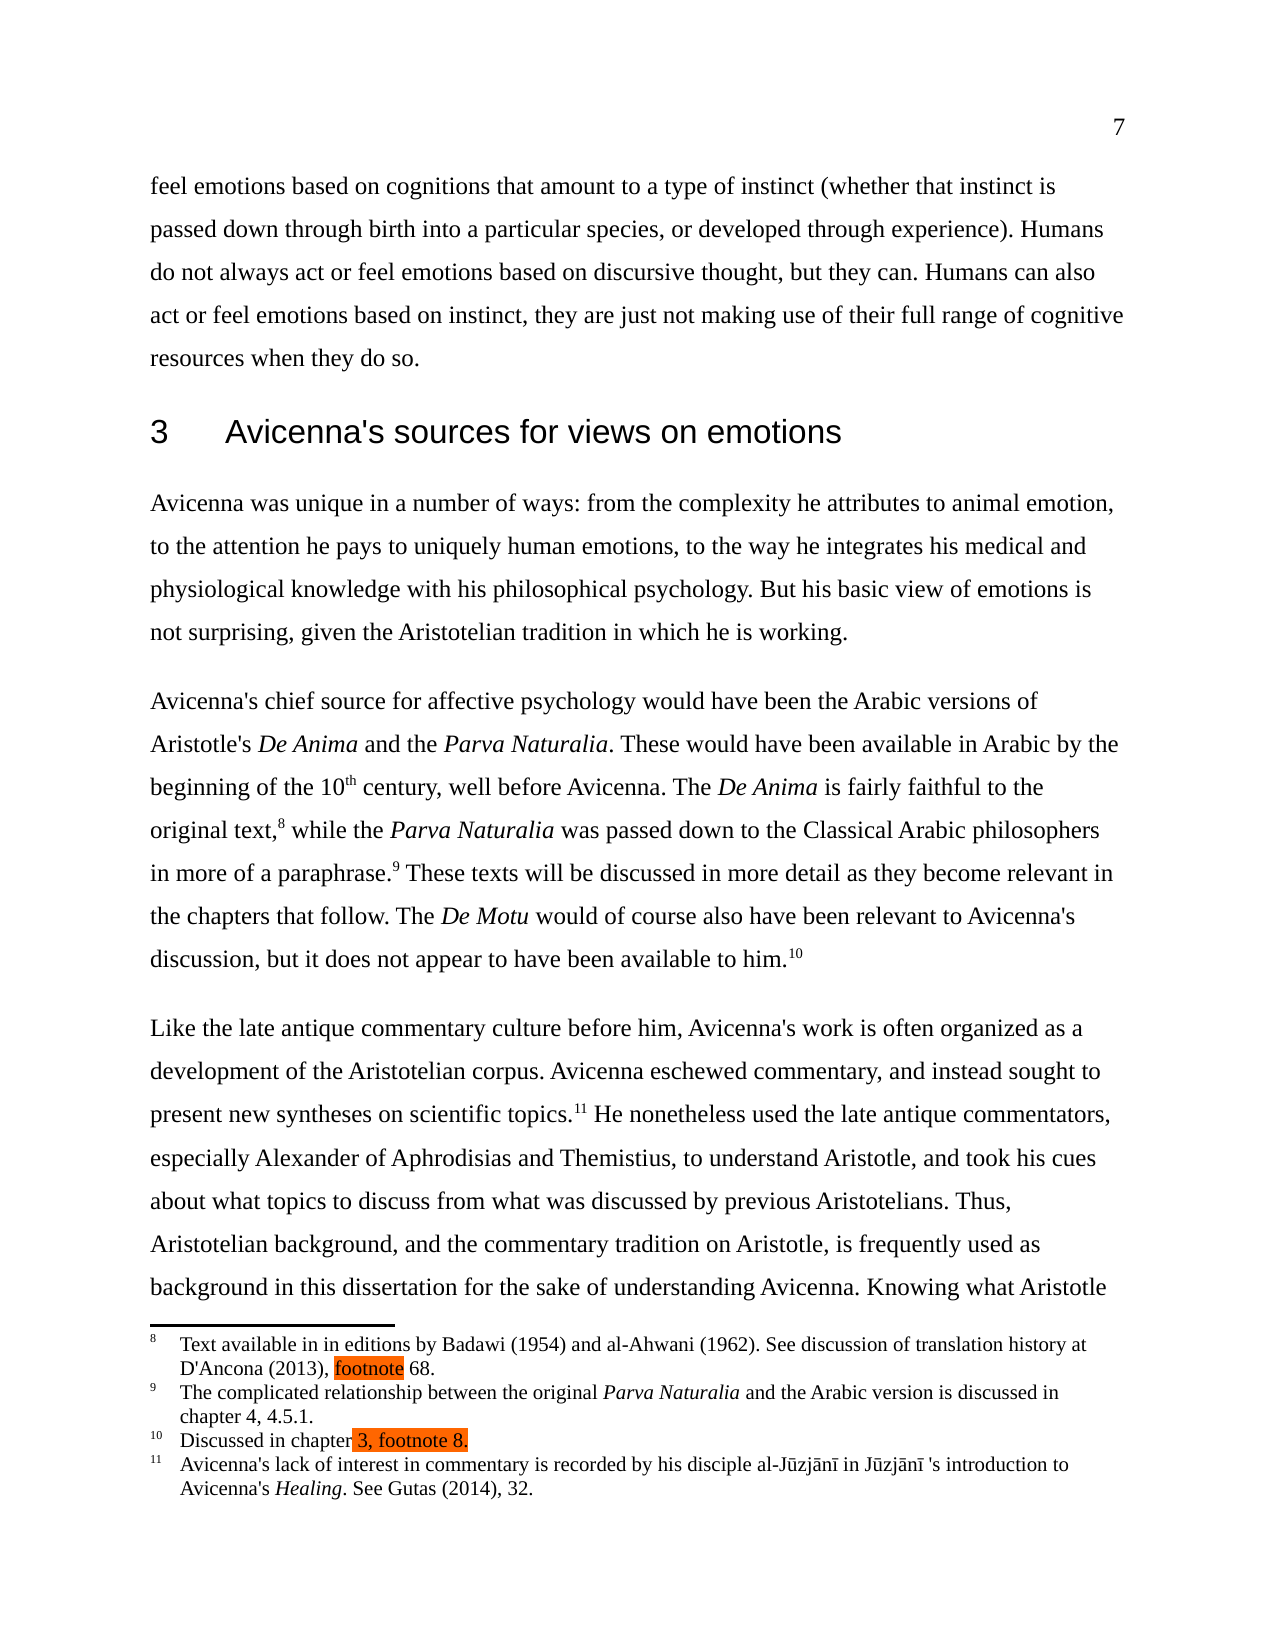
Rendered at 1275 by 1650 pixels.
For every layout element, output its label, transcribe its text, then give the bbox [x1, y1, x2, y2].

text Like the late antique commentary culture before him, Avicenna's work is often organized as a development of the Aristotelian corpus. Avicenna eschewed commentary, and instead sought to present new syntheses on scientific topics. He nonetheless used the late antique commentators, especially Alexander of Aphrodisias and Themistius, to understand Aristotle, and took his cues about what topics to discuss from what was discussed by previous Aristotelians. Thus, Aristotelian background, and the commentary tradition on Aristotle, is frequently used as background in this dissertation for the sake of understanding Avicenna. Knowing what Aristotle [150, 1013, 1125, 1301]
text Avicenna's lack of interest in commentary is recorded by his disciple al-Jūzjānī in Jūzjānī 's introduction to Avicenna's Healing. See Gutas (2014), 32. [150, 1452, 1125, 1500]
text Avicenna's chief source for affective psychology would have been the Arabic versions of Aristotle's De Anima and the Parva Naturalia. These would have been available in Arabic by the beginning of the 10th century, well before Avicenna. The De Anima is fairly faithful to the original text, while the Parva Naturalia was passed down to the Classical Arabic philosophers in more of a paraphrase. These texts will be discussed in more detail as they become relevant in the chapters that follow. The De Motu would of course also have been relevant to Avicenna's discussion, but it does not appear to have been available to him. [150, 686, 1125, 973]
text feel emotions based on cognitions that amount to a type of instinct (whether that instinct is passed down through birth into a particular species, or developed through experience). Humans do not always act or feel emotions based on discursive thought, but they can. Humans can also act or feel emotions based on instinct, they are just not making use of their full range of cognitive resources when they do so. [150, 171, 1125, 372]
subtitle 3 Avicenna's sources for views on emotions [150, 412, 1125, 450]
text Discussed in chapter 3, footnote 8. [150, 1428, 1125, 1452]
text The complicated relationship between the original Parva Naturalia and the Arabic version is discussed in chapter 4, 4.5.1. [150, 1380, 1125, 1428]
text Avicenna was unique in a number of ways: from the complexity he attributes to animal emotion, to the attention he pays to uniquely human emotions, to the way he integrates his medical and physiological knowledge with his philosophical psychology. But his basic view of emotions is not surprising, given the Aristotelian tradition in which he is working. [150, 488, 1125, 646]
text Text available in in editions by Badawi (1954) and al-Ahwani (1962). See discussion of translation history at D'Ancona (2013), footnote 68. [150, 1332, 1125, 1380]
